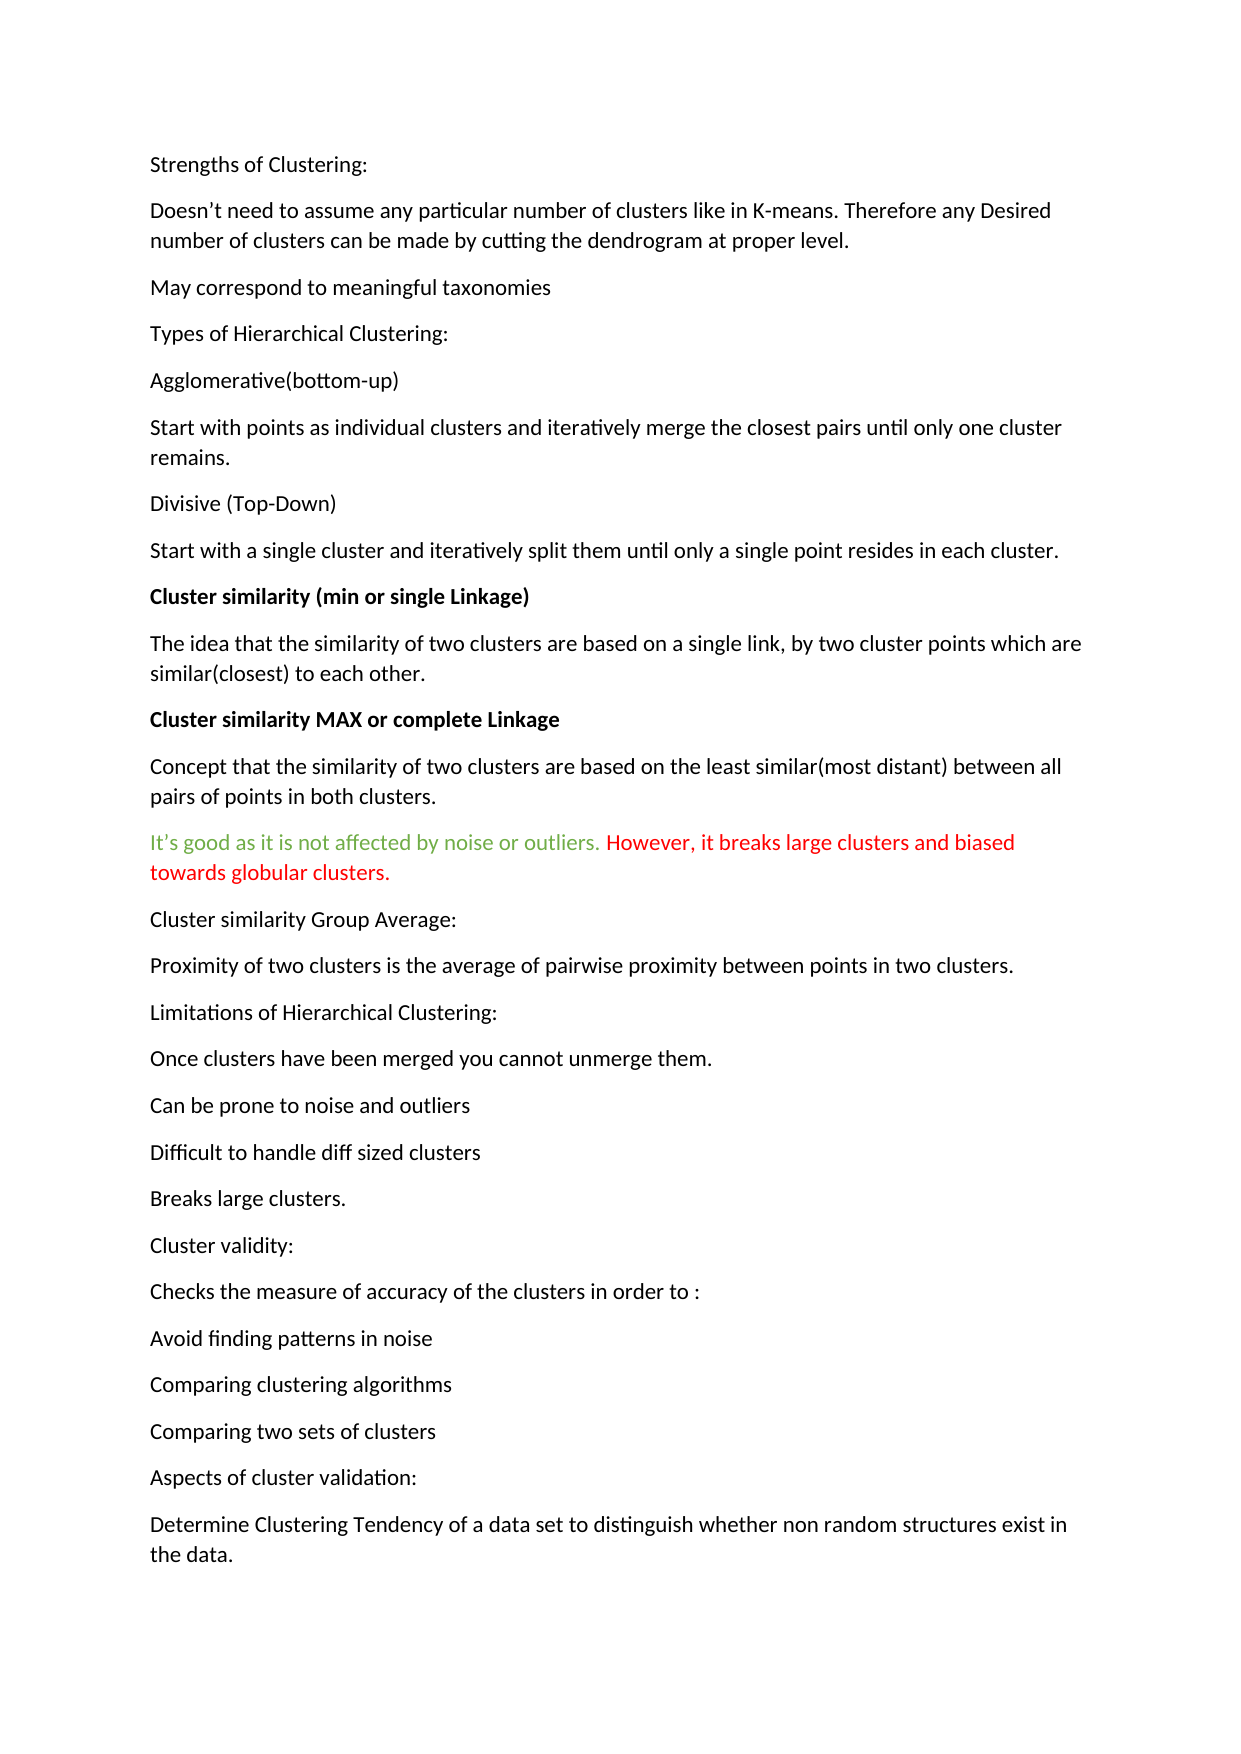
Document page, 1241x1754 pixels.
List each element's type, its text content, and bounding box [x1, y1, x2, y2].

text Comparing two sets of clusters [150, 1417, 1090, 1445]
text Aspects of cluster validation: [150, 1463, 1090, 1492]
text Strengths of Clustering: [150, 150, 1090, 178]
text Avoid finding patterns in noise [150, 1324, 1090, 1352]
text Can be prone to noise and outliers [150, 1091, 1090, 1119]
text Types of Hierarchical Clustering: [150, 319, 1090, 348]
text Proximity of two clusters is the average of pairwise proximity between points in two clusters. [150, 951, 1090, 979]
text Cluster validity: [150, 1231, 1090, 1259]
text Breaks large clusters. [150, 1184, 1090, 1212]
text Once clusters have been merged you cannot unmerge them. [150, 1044, 1090, 1072]
text Divisive (Top-Down) [150, 489, 1090, 517]
text Start with a single cluster and iteratively split them until only a single point resides in each cluster. [150, 536, 1090, 564]
text Start with points as individual clusters and iteratively merge the closest pairs until only one cluster remains. [150, 413, 1090, 471]
text May correspond to meaningful taxonomies [150, 273, 1090, 301]
text It’s good as it is not affected by noise or outliers. However, it breaks large clusters and biased towards globular clusters. [150, 828, 1090, 886]
text Doesn’t need to assume any particular number of clusters like in K-means. Therefore any Desired number of clusters can be made by cutting the dendrogram at proper level. [150, 197, 1090, 254]
text Checks the measure of accuracy of the clusters in order to : [150, 1277, 1090, 1305]
text Limitations of Hierarchical Clustering: [150, 998, 1090, 1026]
text Agglomerative(bottom-up) [150, 366, 1090, 394]
text Cluster similarity Group Average: [150, 905, 1090, 933]
text The idea that the similarity of two clusters are based on a single link, by two cluster points which are similar(closest) to each other. [150, 629, 1090, 687]
text Concept that the similarity of two clusters are based on the least similar(most distant) between all pairs of points in both clusters. [150, 752, 1090, 810]
text Determine Clustering Tendency of a data set to distinguish whether non random structures exist in the data. [150, 1510, 1090, 1568]
text Comparing clustering algorithms [150, 1370, 1090, 1398]
text Cluster similarity MAX or complete Linkage [150, 705, 1090, 733]
text Difficult to handle diff sized clusters [150, 1138, 1090, 1166]
text Cluster similarity (min or single Linkage) [150, 582, 1090, 610]
